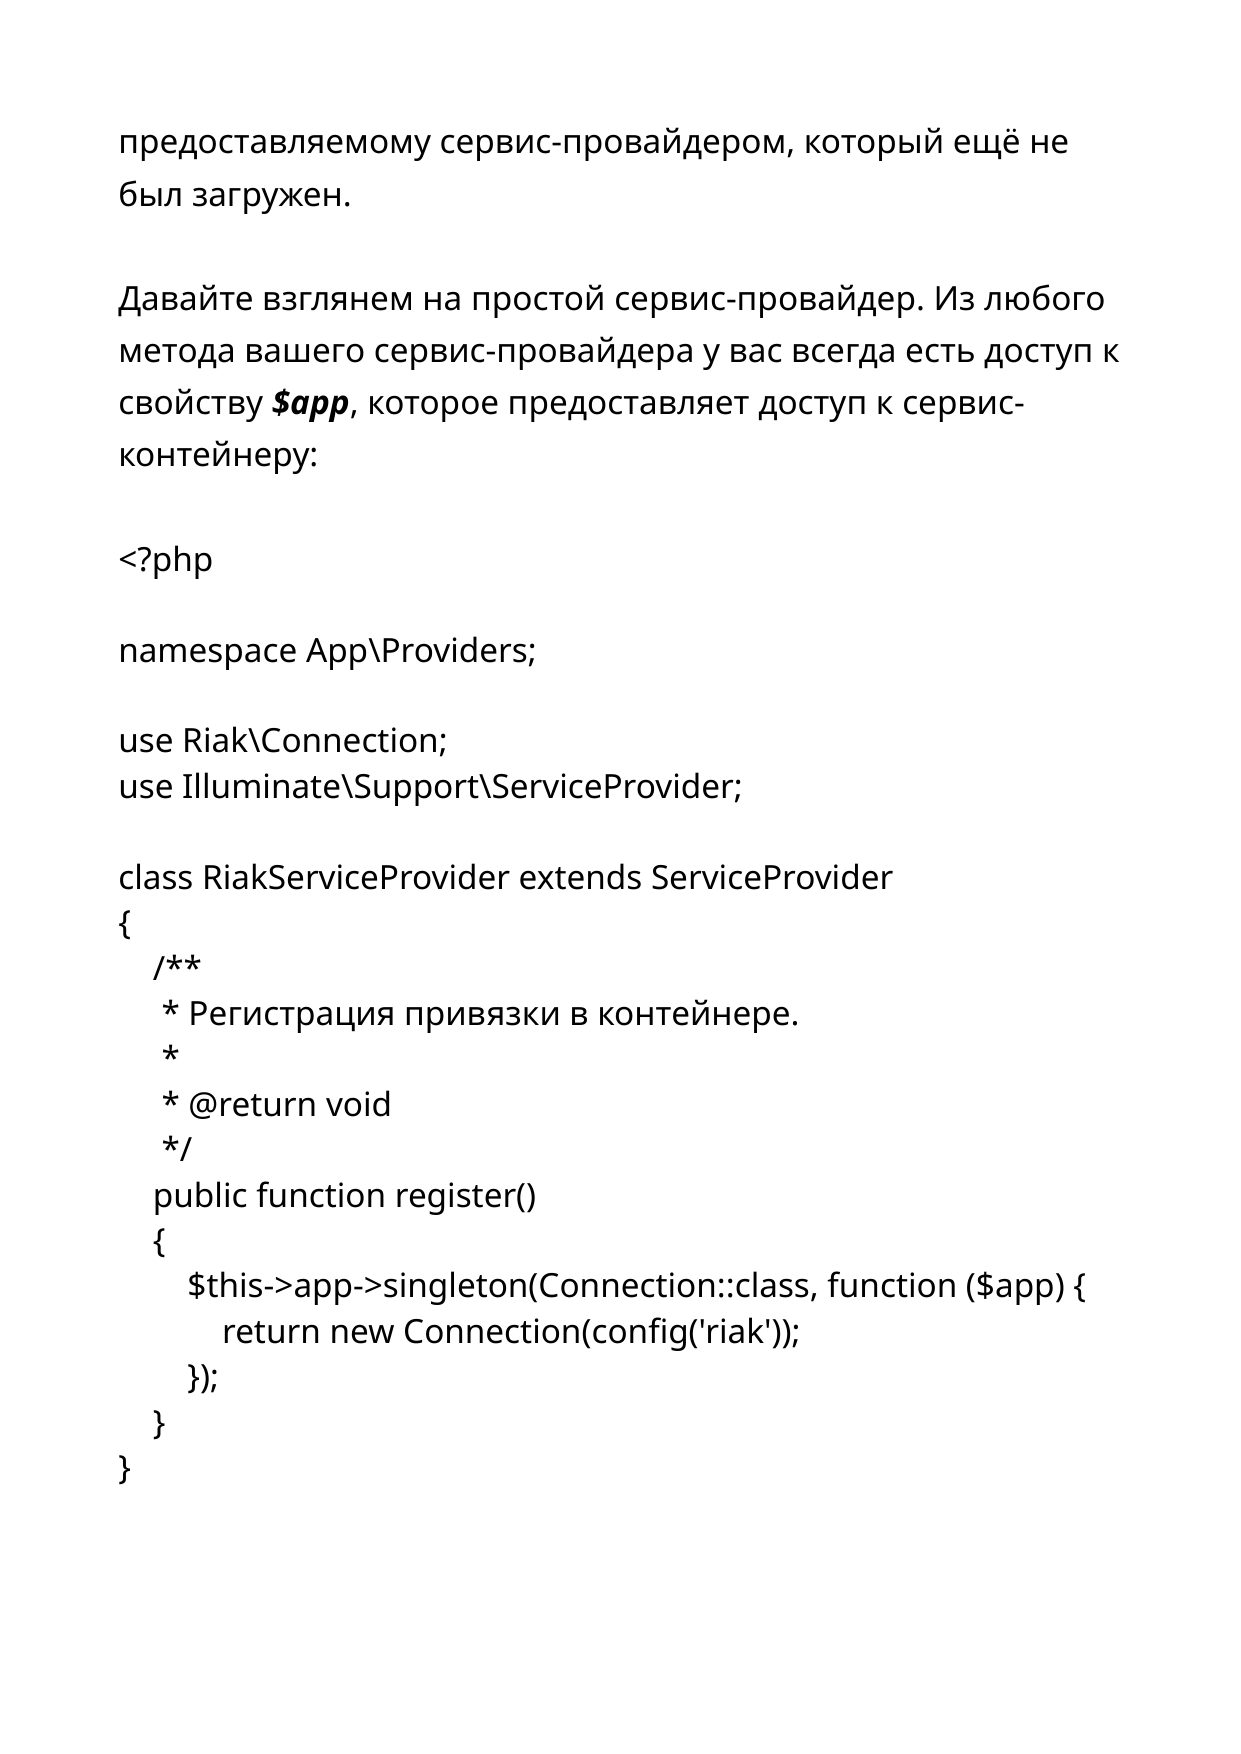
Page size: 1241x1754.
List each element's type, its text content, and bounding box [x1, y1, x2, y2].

text }); [118, 1353, 1122, 1398]
text /** [118, 944, 1122, 990]
text * Регистрация привязки в контейнере. [118, 990, 1122, 1035]
text */ [118, 1126, 1122, 1171]
text use Riak\Connection; [118, 717, 1122, 763]
text } [118, 1444, 1122, 1489]
text return new Connection(config('riak')); [118, 1308, 1122, 1353]
text } [118, 1398, 1122, 1444]
text namespace App\Providers; [118, 626, 1122, 672]
text * [118, 1035, 1122, 1081]
text * @return void [118, 1081, 1122, 1126]
text class RiakServiceProvider extends ServiceProvider [118, 853, 1122, 899]
text { [118, 899, 1122, 944]
text $this->app->singleton(Connection::class, function ($app) { [118, 1262, 1122, 1308]
text предоставляемому сервис-провайдером, который ещё не был загружен. [118, 118, 1122, 216]
text Давайте взглянем на простой сервис-провайдер. Из любого метода вашего сервис-провайдера у вас всегда есть доступ к свойству $app, которое предоставляет доступ к сервис-контейнеру: [118, 275, 1122, 477]
text { [118, 1217, 1122, 1262]
text use Illuminate\Support\ServiceProvider; [118, 763, 1122, 808]
text public function register() [118, 1171, 1122, 1217]
text <?php [118, 536, 1122, 581]
